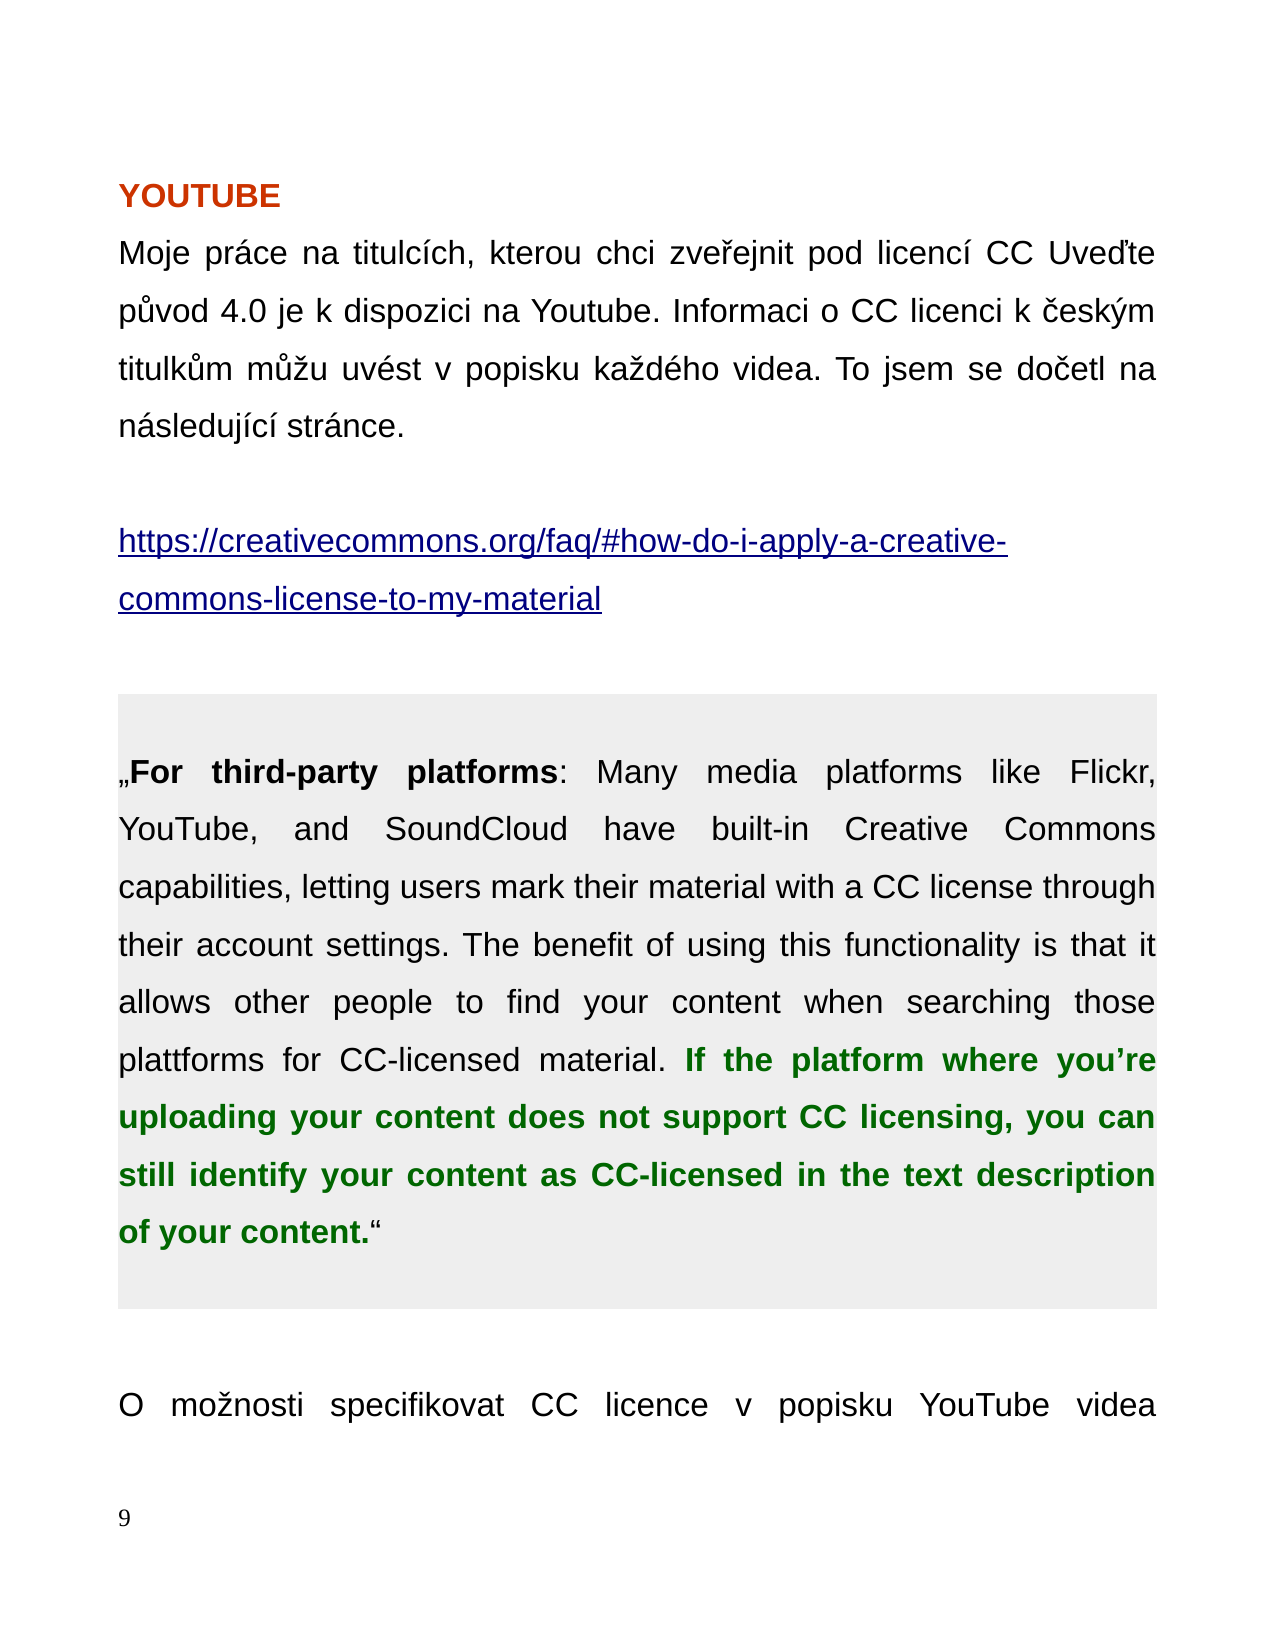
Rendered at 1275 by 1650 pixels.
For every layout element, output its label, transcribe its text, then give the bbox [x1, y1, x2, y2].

text https://creativecommons.org/faq/#how-do-i-apply-a-creative-commons-license-to-my-material [118, 521, 1157, 617]
text „For third-party platforms: Many media platforms like Flickr, YouTube, and SoundCloud have built-in Creative Commons capabilities, letting users mark their material with a CC license through their account settings. The benefit of using this functionality is that it allows other people to find your content when searching those plattforms for CC-licensed material. If the platform where you’re uploading your content does not support CC licensing, you can still identify your content as CC-licensed in the text description of your content.“ [118, 752, 1157, 1251]
text O možnosti specifikovat CC licence v popisku YouTube videa [118, 1385, 1157, 1424]
text YOUTUBE [118, 176, 1157, 214]
text Moje práce na titulcích, kterou chci zveřejnit pod licencí CC Uveďte původ 4.0 je k dispozici na Youtube. Informaci o CC licenci k českým titulkům můžu uvést v popisku každého videa. To jsem se dočetl na následující stránce. [118, 233, 1157, 444]
